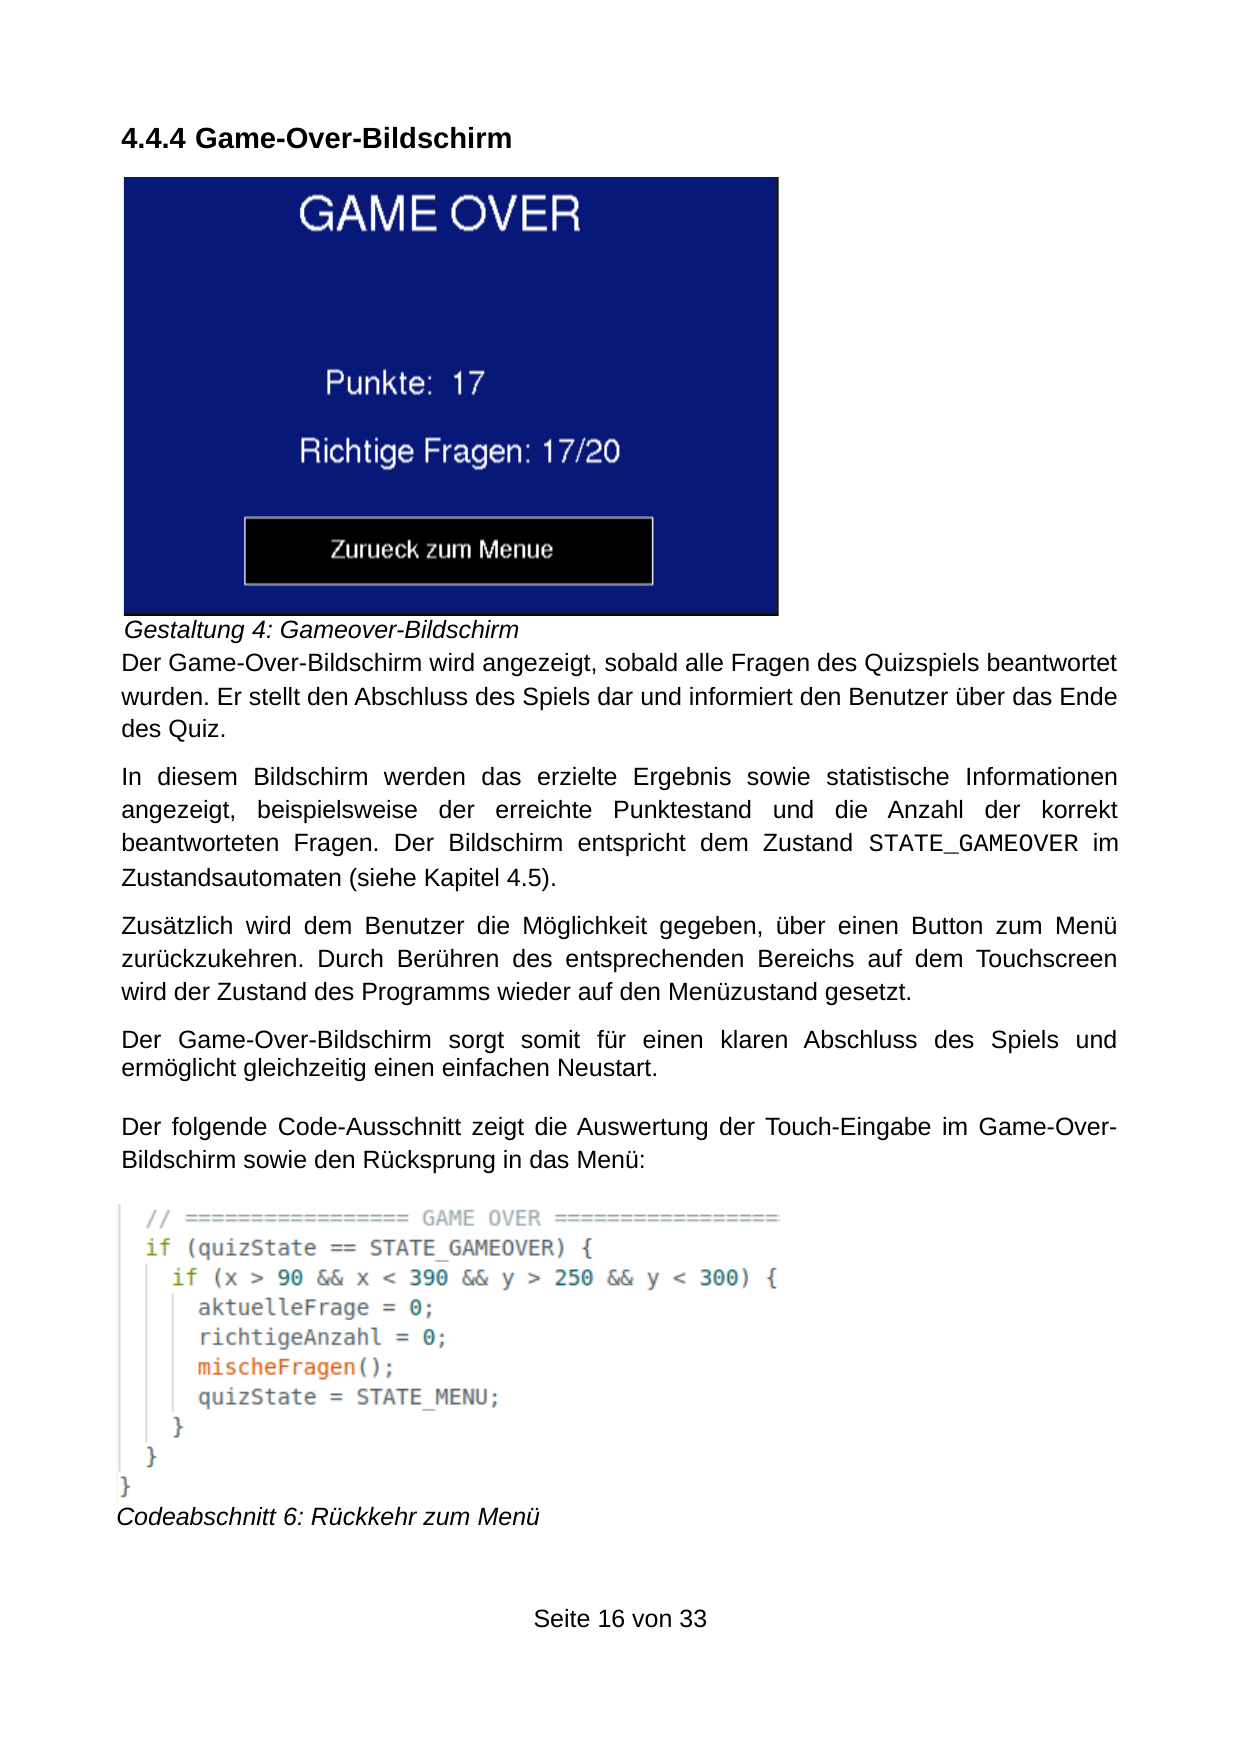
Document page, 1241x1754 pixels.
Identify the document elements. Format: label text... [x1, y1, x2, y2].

picture [123, 177, 779, 616]
text Der folgende Code-Ausschnitt zeigt die Auswertung der Touch-Eingabe im Game-Over-Bildschirm sowie den Rücksprung in das Menü: [121, 1112, 1119, 1173]
picture [116, 1204, 780, 1502]
text Der Game-Over-Bildschirm sorgt somit für einen klaren Abschluss des Spiels und ermöglicht gleichzeitig einen einfachen Neustart. [121, 1024, 1119, 1082]
text Der Game-Over-Bildschirm wird angezeigt, sobald alle Fragen des Quizspiels beantwortet wurden. Er stellt den Abschluss des Spiels dar und informiert den Benutzer über das Ende des Quiz. [121, 165, 1119, 743]
text In diesem Bildschirm werden das erzielte Ergebnis sowie statistische Informationen angezeigt, beispielsweise der erreichte Punktestand und die Anzahl der korrekt beantworteten Fragen. Der Bildschirm entspricht dem Zustand STATE_GAMEOVER im Zustandsautomaten (siehe Kapitel 4.5). [121, 762, 1119, 892]
subtitle Game-Over-Bildschirm [121, 121, 1119, 154]
text Codeabschnitt 6: Rückkehr zum Menü [116, 1502, 780, 1530]
text Zusätzlich wird dem Benutzer die Möglichkeit gegeben, über einen Button zum Menü zurückzukehren. Durch Berühren des entsprechenden Bereichs auf dem Touchscreen wird der Zustand des Programms wieder auf den Menüzustand gesetzt. [121, 911, 1119, 1006]
text Gestaltung 4: Gameover-Bildschirm [124, 616, 778, 644]
